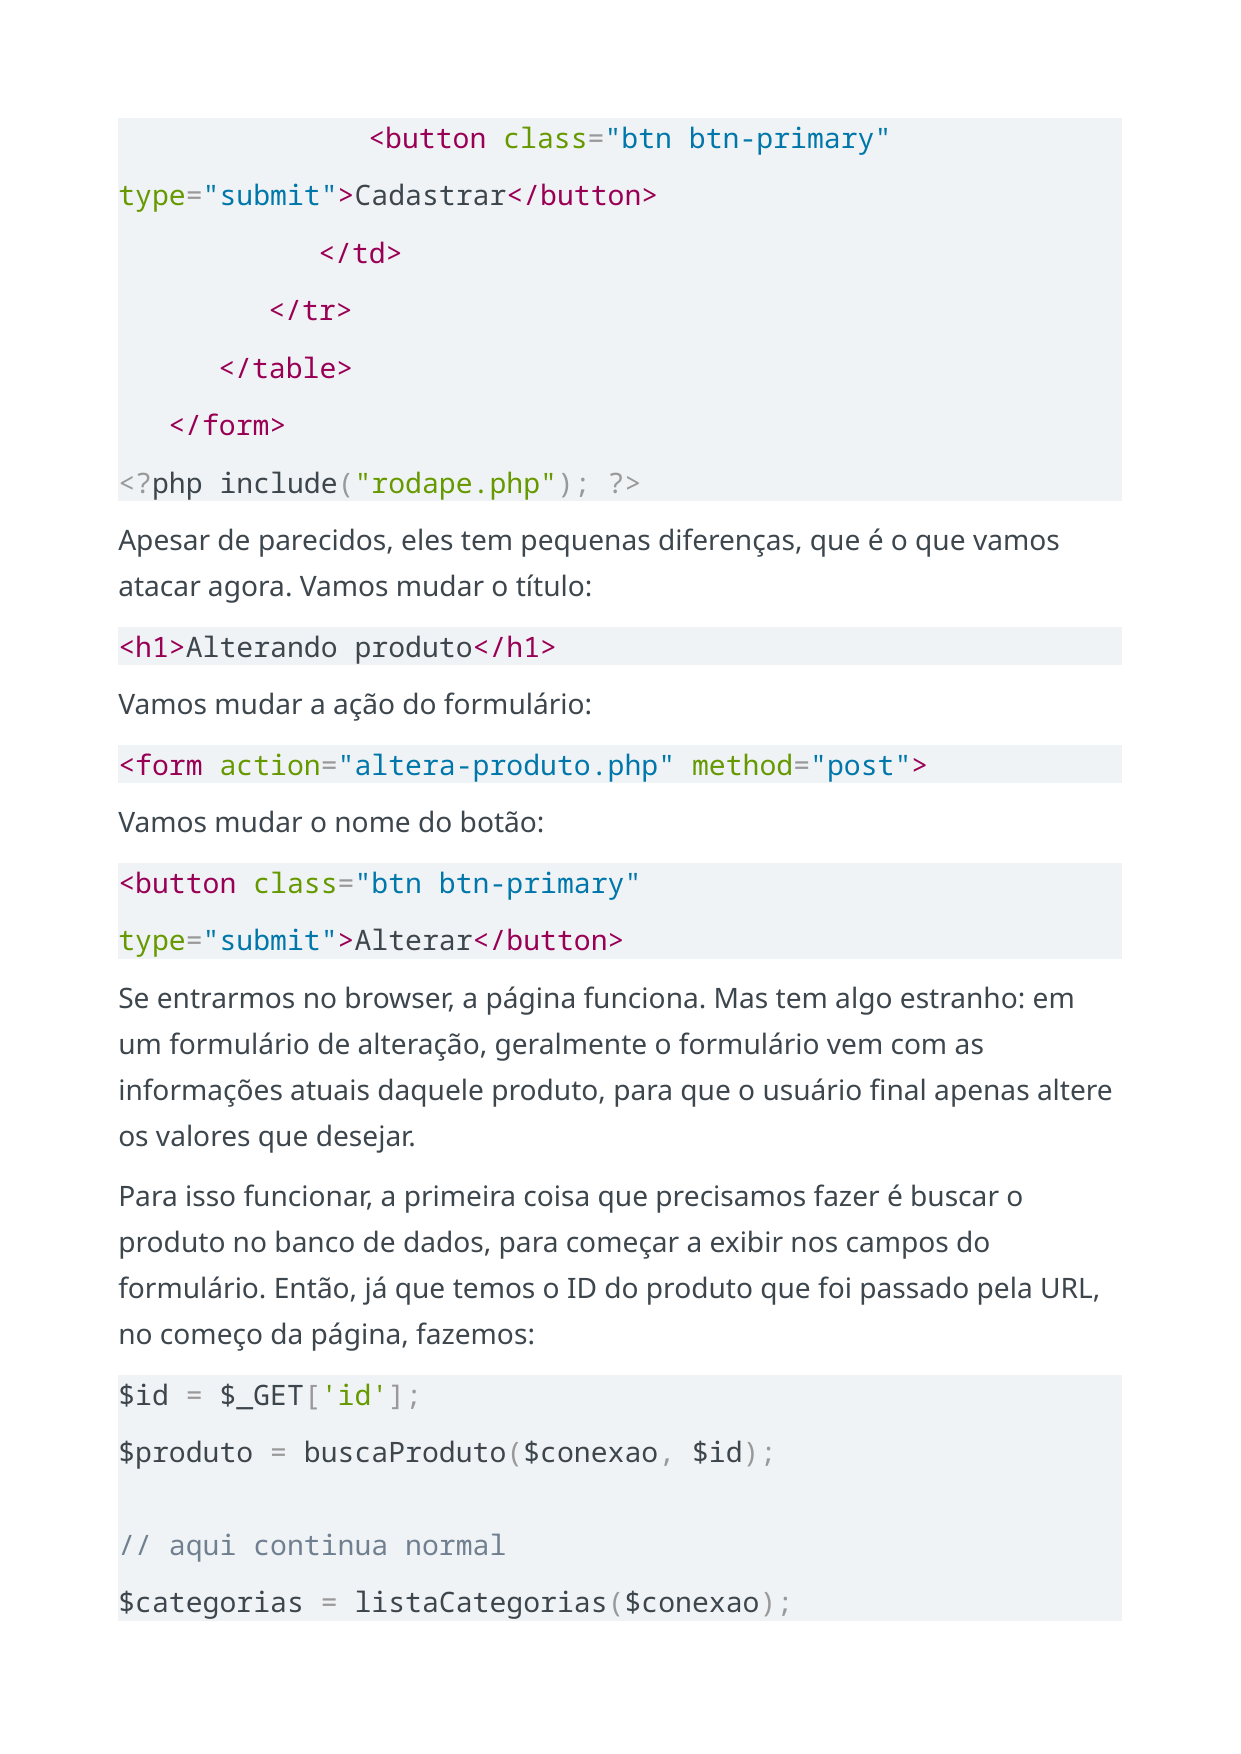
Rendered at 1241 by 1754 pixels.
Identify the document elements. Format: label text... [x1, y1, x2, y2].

text <button class="btn btn-primary" type="submit">Cadastrar</button> [118, 118, 1122, 214]
text Vamos mudar a ação do formulário: [118, 684, 1122, 723]
text Vamos mudar o nome do botão: [118, 803, 1122, 841]
text // aqui continua normal [118, 1525, 1122, 1563]
text </form> [118, 406, 1122, 444]
text Apesar de parecidos, eles tem pequenas diferenças, que é o que vamos atacar agora. Vamos mudar o título: [118, 521, 1122, 605]
text Se entrarmos no browser, a página funciona. Mas tem algo estranho: em um formulário de alteração, geralmente o formulário vem com as informações atuais daquele produto, para que o usuário final apenas altere os valores que desejar. [118, 978, 1122, 1154]
text $id = $_GET['id']; [118, 1375, 1122, 1413]
text $categorias = listaCategorias($conexao); [118, 1583, 1122, 1621]
text </table> [118, 348, 1122, 386]
text <button class="btn btn-primary" type="submit">Alterar</button> [118, 863, 1122, 959]
text </tr> [118, 291, 1122, 329]
text </td> [118, 233, 1122, 271]
text <h1>Alterando produto</h1> [118, 627, 1122, 665]
text <?php include("rodape.php"); ?> [118, 463, 1122, 501]
text <form action="altera-produto.php" method="post"> [118, 745, 1122, 783]
text $produto = buscaProduto($conexao, $id); [118, 1432, 1122, 1471]
text Para isso funcionar, a primeira coisa que precisamos fazer é buscar o produto no banco de dados, para começar a exibir nos campos do formulário. Então, já que temos o ID do produto que foi passado pela URL, no começo da página, fazemos: [118, 1176, 1122, 1353]
